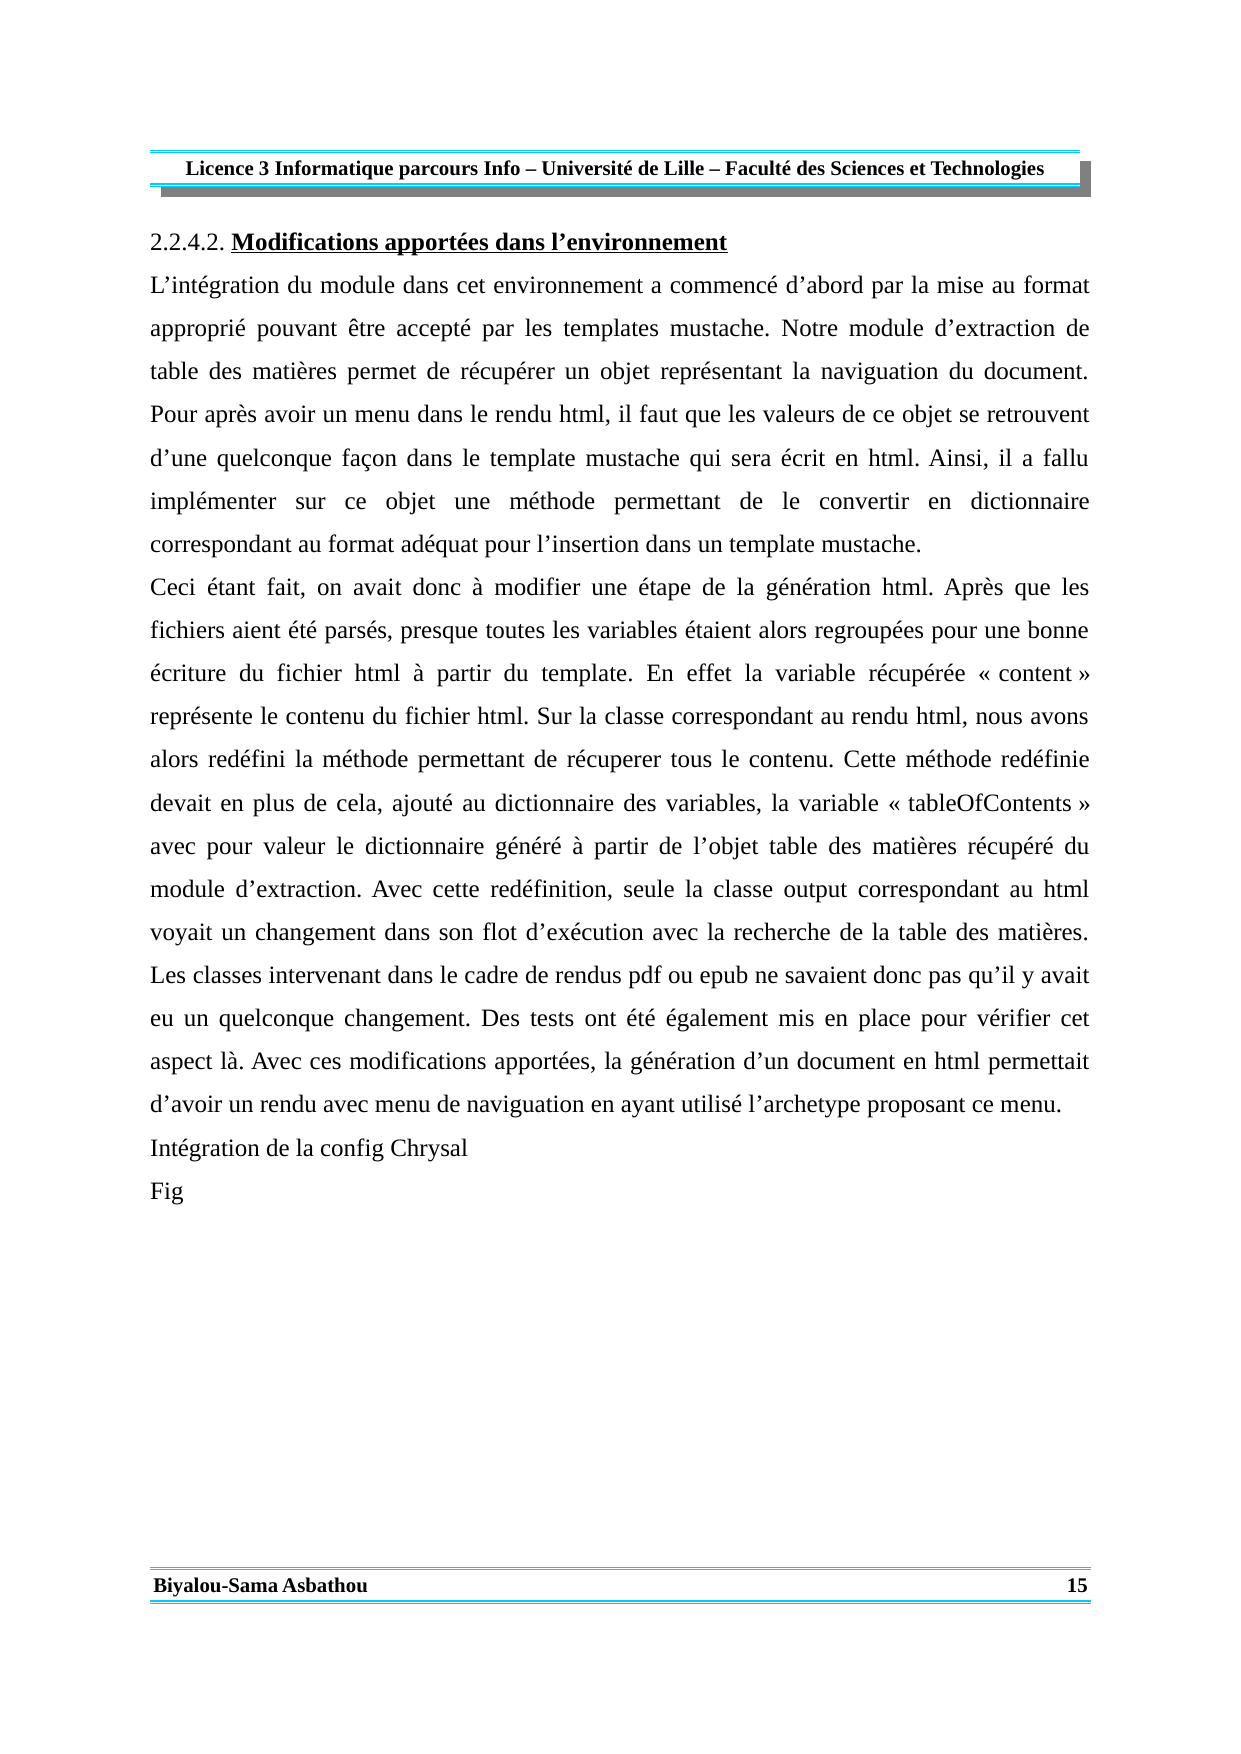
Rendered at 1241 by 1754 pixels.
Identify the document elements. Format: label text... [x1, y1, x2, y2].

text L’intégration du module dans cet environnement a commencé d’abord par la mise au format approprié pouvant être accepté par les templates mustache. Notre module d’extraction de table des matières permet de récupérer un objet représentant la naviguation du document. Pour après avoir un menu dans le rendu html, il faut que les valeurs de ce objet se retrouvent d’une quelconque façon dans le template mustache qui sera écrit en html. Ainsi, il a fallu implémenter sur ce objet une méthode permettant de le convertir en dictionnaire correspondant au format adéquat pour l’insertion dans un template mustache. [150, 270, 1091, 558]
text Intégration de la config Chrysal [150, 1133, 1091, 1161]
text Ceci étant fait, on avait donc à modifier une étape de la génération html. Après que les fichiers aient été parsés, presque toutes les variables étaient alors regroupées pour une bonne écriture du fichier html à partir du template. En effet la variable récupérée « content » représente le contenu du fichier html. Sur la classe correspondant au rendu html, nous avons alors redéfini la méthode permettant de récuperer tous le contenu. Cette méthode redéfinie devait en plus de cela, ajouté au dictionnaire des variables, la variable « tableOfContents » avec pour valeur le dictionnaire généré à partir de l’objet table des matières récupéré du module d’extraction. Avec cette redéfinition, seule la classe output correspondant au html voyait un changement dans son flot d’exécution avec la recherche de la table des matières. Les classes intervenant dans le cadre de rendus pdf ou epub ne savaient donc pas qu’il y avait eu un quelconque changement. Des tests ont été également mis en place pour vérifier cet aspect là. Avec ces modifications apportées, la génération d’un document en html permettait d’avoir un rendu avec menu de naviguation en ayant utilisé l’archetype proposant ce menu. [150, 572, 1091, 1118]
text Fig [150, 1176, 1091, 1204]
text 2.2.4.2. Modifications apportées dans l’environnement [150, 227, 1091, 256]
